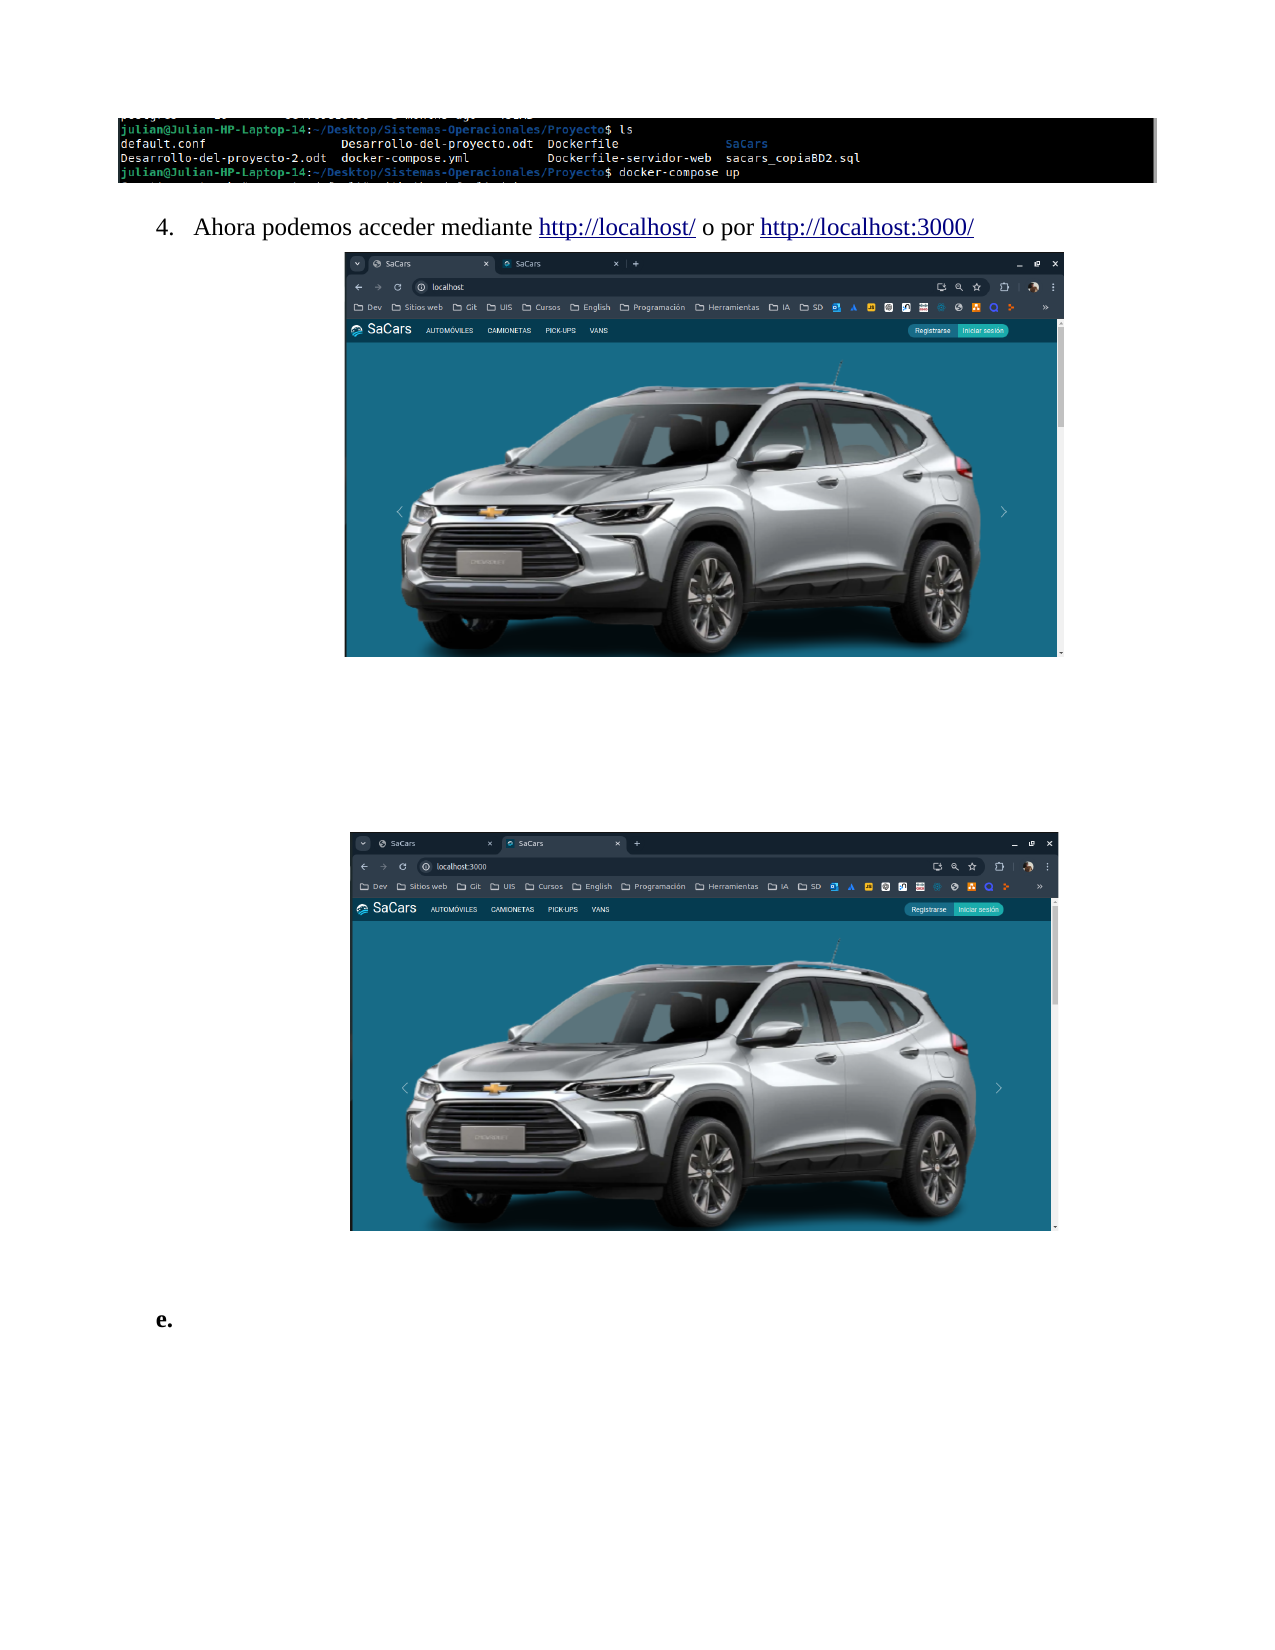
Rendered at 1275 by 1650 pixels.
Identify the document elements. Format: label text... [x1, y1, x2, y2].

picture [350, 832, 1059, 1231]
picture [344, 252, 1064, 657]
picture [118, 118, 1157, 183]
list Ahora podemos acceder mediante http://localhost/ o por http://localhost:3000/ [156, 212, 1157, 240]
